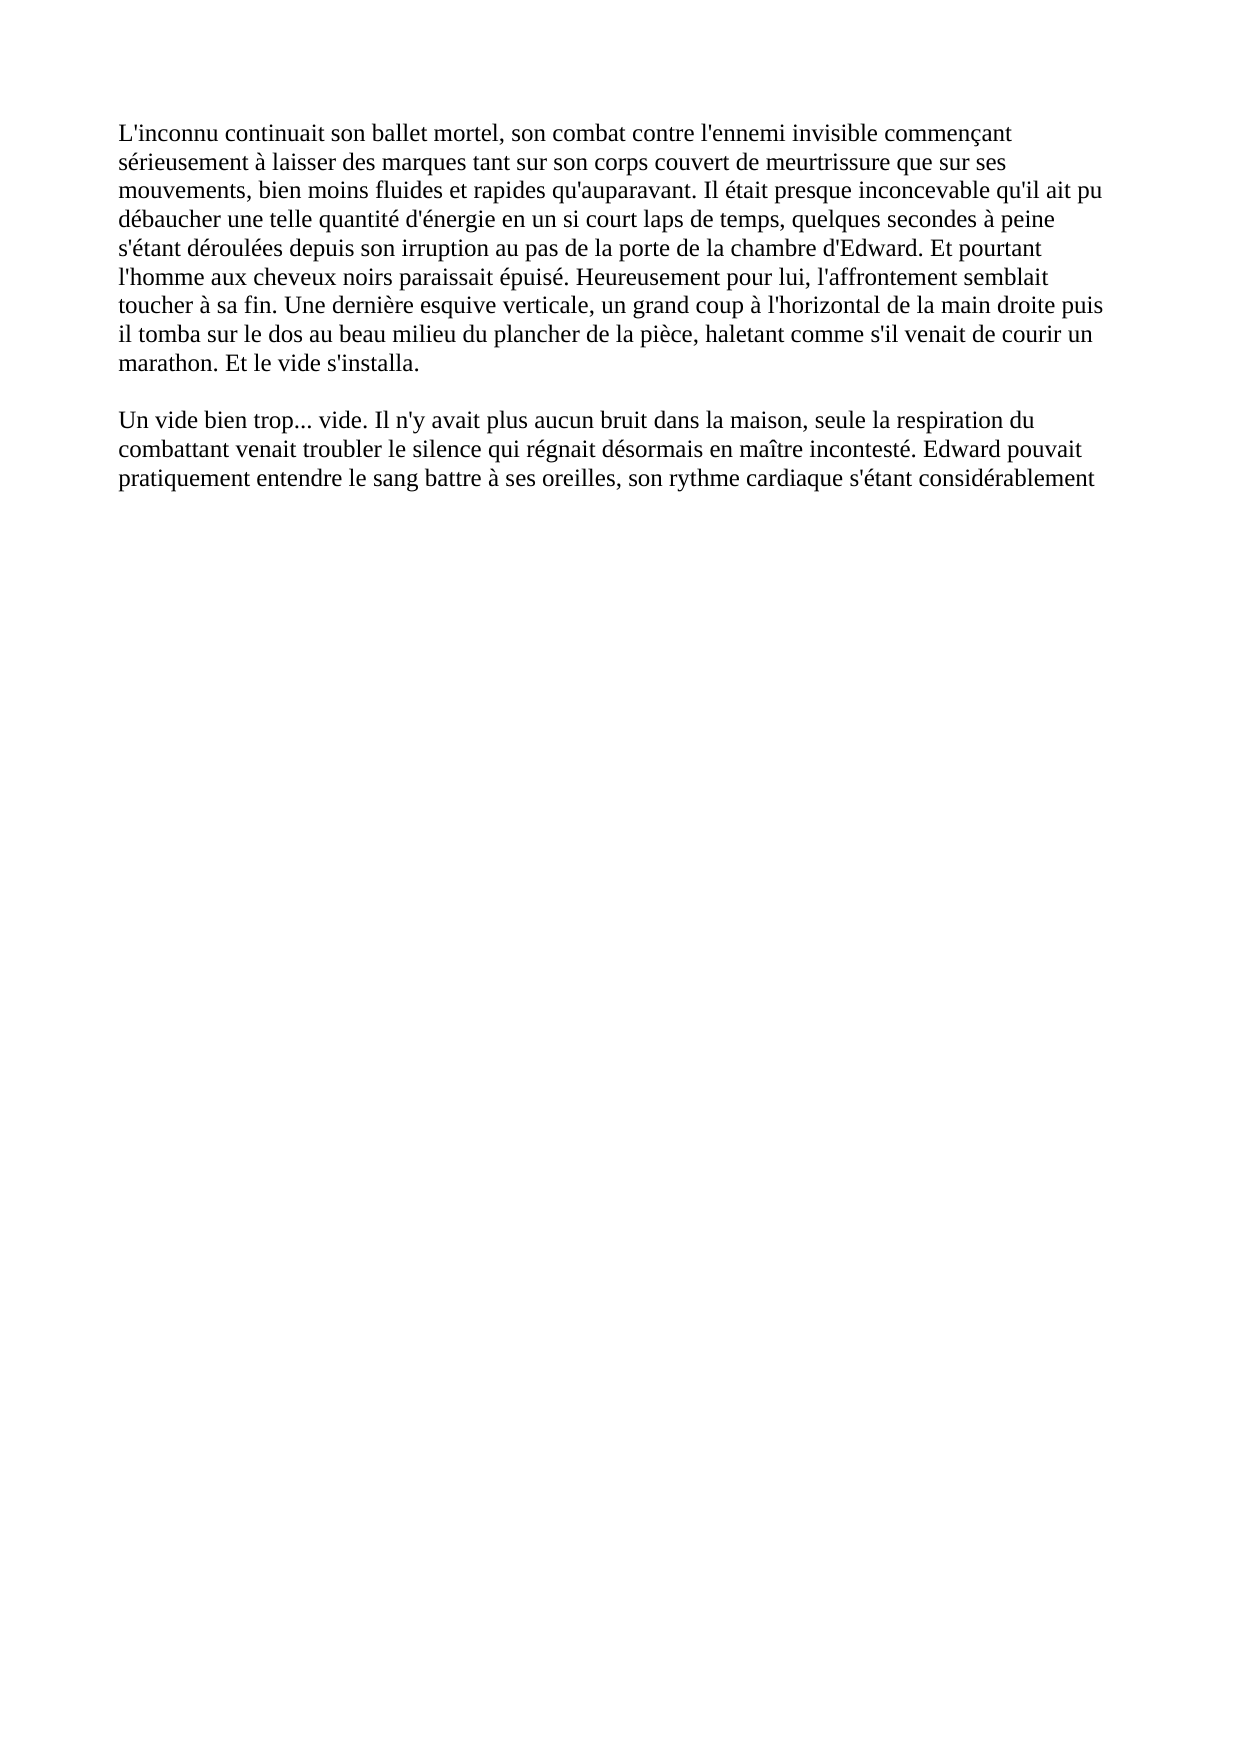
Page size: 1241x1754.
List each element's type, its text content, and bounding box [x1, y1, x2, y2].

text Un vide bien trop... vide. Il n'y avait plus aucun bruit dans la maison, seule la respiration du combattant venait troubler le silence qui régnait désormais en maître incontesté. Edward pouvait pratiquement entendre le sang battre à ses oreilles, son rythme cardiaque s'étant considérablement [118, 406, 1122, 492]
text L'inconnu continuait son ballet mortel, son combat contre l'ennemi invisible commençant sérieusement à laisser des marques tant sur son corps couvert de meurtrissure que sur ses mouvements, bien moins fluides et rapides qu'auparavant. Il était presque inconcevable qu'il ait pu débaucher une telle quantité d'énergie en un si court laps de temps, quelques secondes à peine s'étant déroulées depuis son irruption au pas de la porte de la chambre d'Edward. Et pourtant l'homme aux cheveux noirs paraissait épuisé. Heureusement pour lui, l'affrontement semblait toucher à sa fin. Une dernière esquive verticale, un grand coup à l'horizontal de la main droite puis il tomba sur le dos au beau milieu du plancher de la pièce, haletant comme s'il venait de courir un marathon. Et le vide s'installa. [118, 118, 1122, 377]
